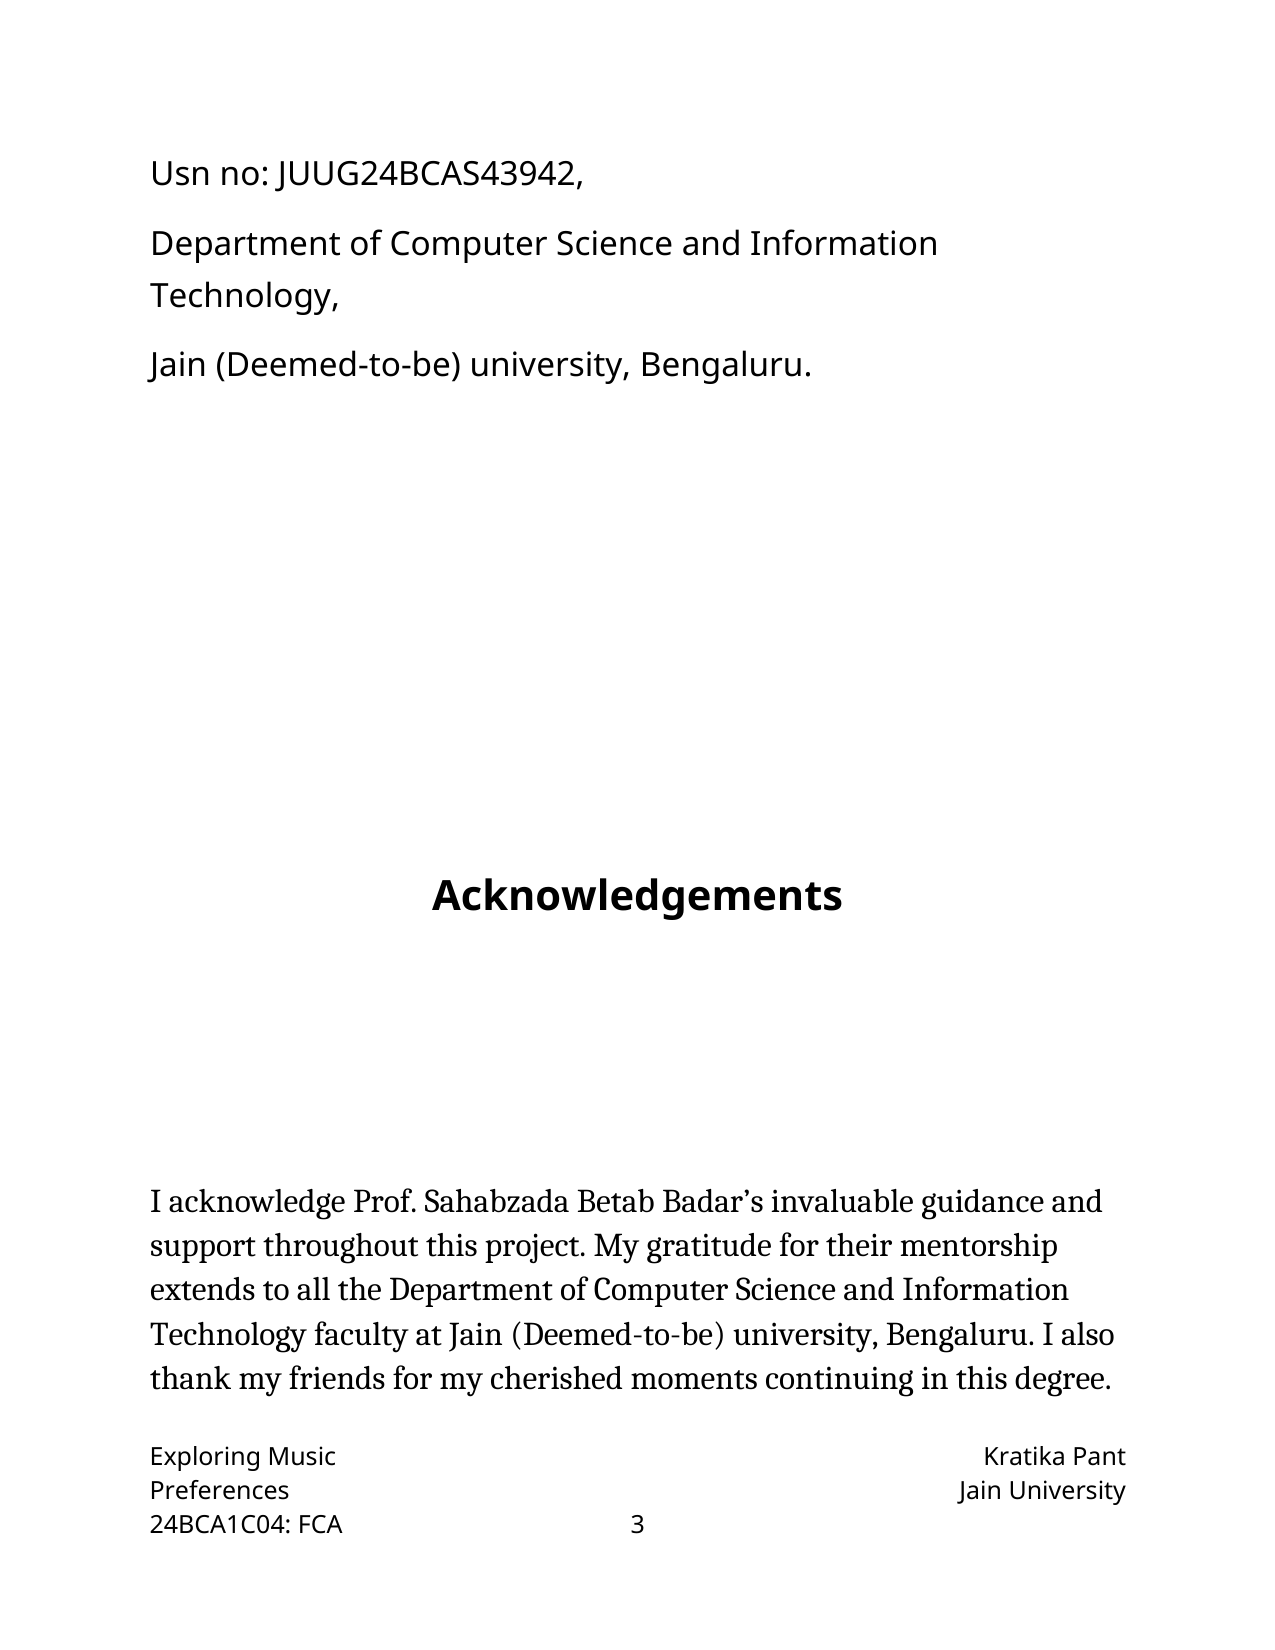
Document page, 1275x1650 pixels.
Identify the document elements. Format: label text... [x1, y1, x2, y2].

text Usn no: JUUG24BCAS43942, [150, 150, 1125, 195]
text Jain (Deemed-to-be) university, Bengaluru. [150, 341, 1125, 387]
text I acknowledge Prof. Sahabzada Betab Badar’s invaluable guidance and support throughout this project. My gratitude for their mentorship extends to all the Department of Computer Science and Information Technology faculty at Jain (Deemed-to-be) university, Bengaluru. I also thank my friends for my cherished moments continuing in this degree. [150, 1182, 1125, 1398]
text Acknowledgements [150, 865, 1125, 922]
text Department of Computer Science and Information Technology, [150, 219, 1125, 317]
